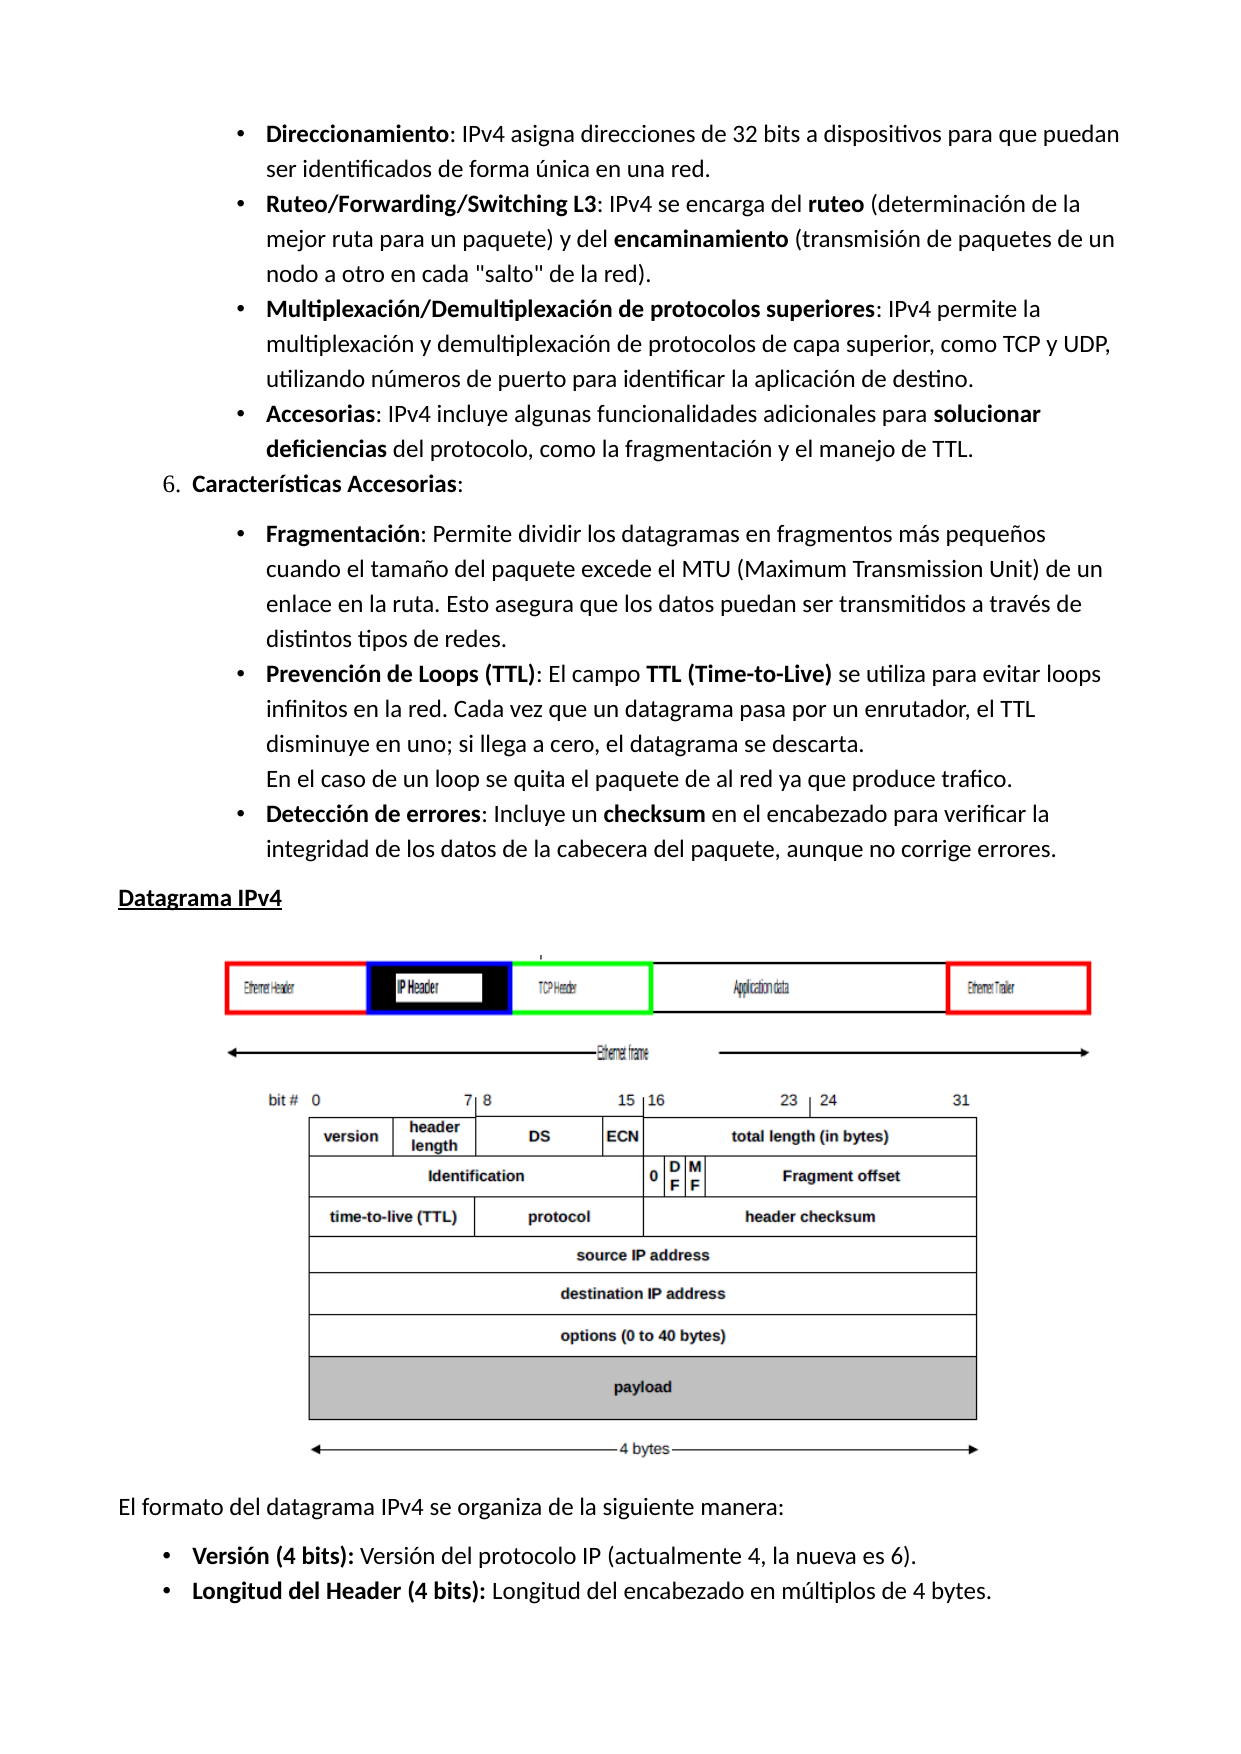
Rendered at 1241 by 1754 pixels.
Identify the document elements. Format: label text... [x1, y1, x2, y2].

list Multiplexación/Demultiplexación de protocolos superiores: IPv4 permite la multiplexación y demultiplexación de protocolos de capa superior, como TCP y UDP, utilizando números de puerto para identificar la aplicación de destino. [236, 293, 1122, 394]
list En el caso de un loop se quita el paquete de al red ya que produce trafico. [236, 763, 1122, 793]
list Versión (4 bits): Versión del protocolo IP (actualmente 4, la nueva es 6). [162, 1540, 1122, 1571]
list Prevención de Loops (TTL): El campo TTL (Time-to-Live) se utiliza para evitar loops infinitos en la red. Cada vez que un datagrama pasa por un enrutador, el TTL disminuye en uno; si llega a cero, el datagrama se descarta. [236, 658, 1122, 758]
list Detección de errores: Incluye un checksum en el encabezado para verificar la integridad de los datos de la cabecera del paquete, aunque no corrige errores. [236, 798, 1122, 863]
text El formato del datagrama IPv4 se organiza de la siguiente manera: [118, 1491, 1122, 1521]
list Accesorias: IPv4 incluye algunas funcionalidades adicionales para solucionar deficiencias del protocolo, como la fragmentación y el manejo de TTL. [236, 398, 1122, 464]
picture [212, 955, 1103, 1461]
list Características Accesorias: [162, 468, 1122, 499]
list Fragmentación: Permite dividir los datagramas en fragmentos más pequeños cuando el tamaño del paquete excede el MTU (Maximum Transmission Unit) de un enlace en la ruta. Esto asegura que los datos puedan ser transmitidos a través de distintos tipos de redes. [236, 518, 1122, 653]
list Direccionamiento: IPv4 asigna direcciones de 32 bits a dispositivos para que puedan ser identificados de forma única en una red. [236, 118, 1122, 184]
text Datagrama IPv4 [118, 882, 1122, 913]
list Ruteo/Forwarding/Switching L3: IPv4 se encarga del ruteo (determinación de la mejor ruta para un paquete) y del encaminamiento (transmisión de paquetes de un nodo a otro en cada "salto" de la red). [236, 188, 1122, 289]
list Longitud del Header (4 bits): Longitud del encabezado en múltiplos de 4 bytes. [162, 1575, 1122, 1606]
